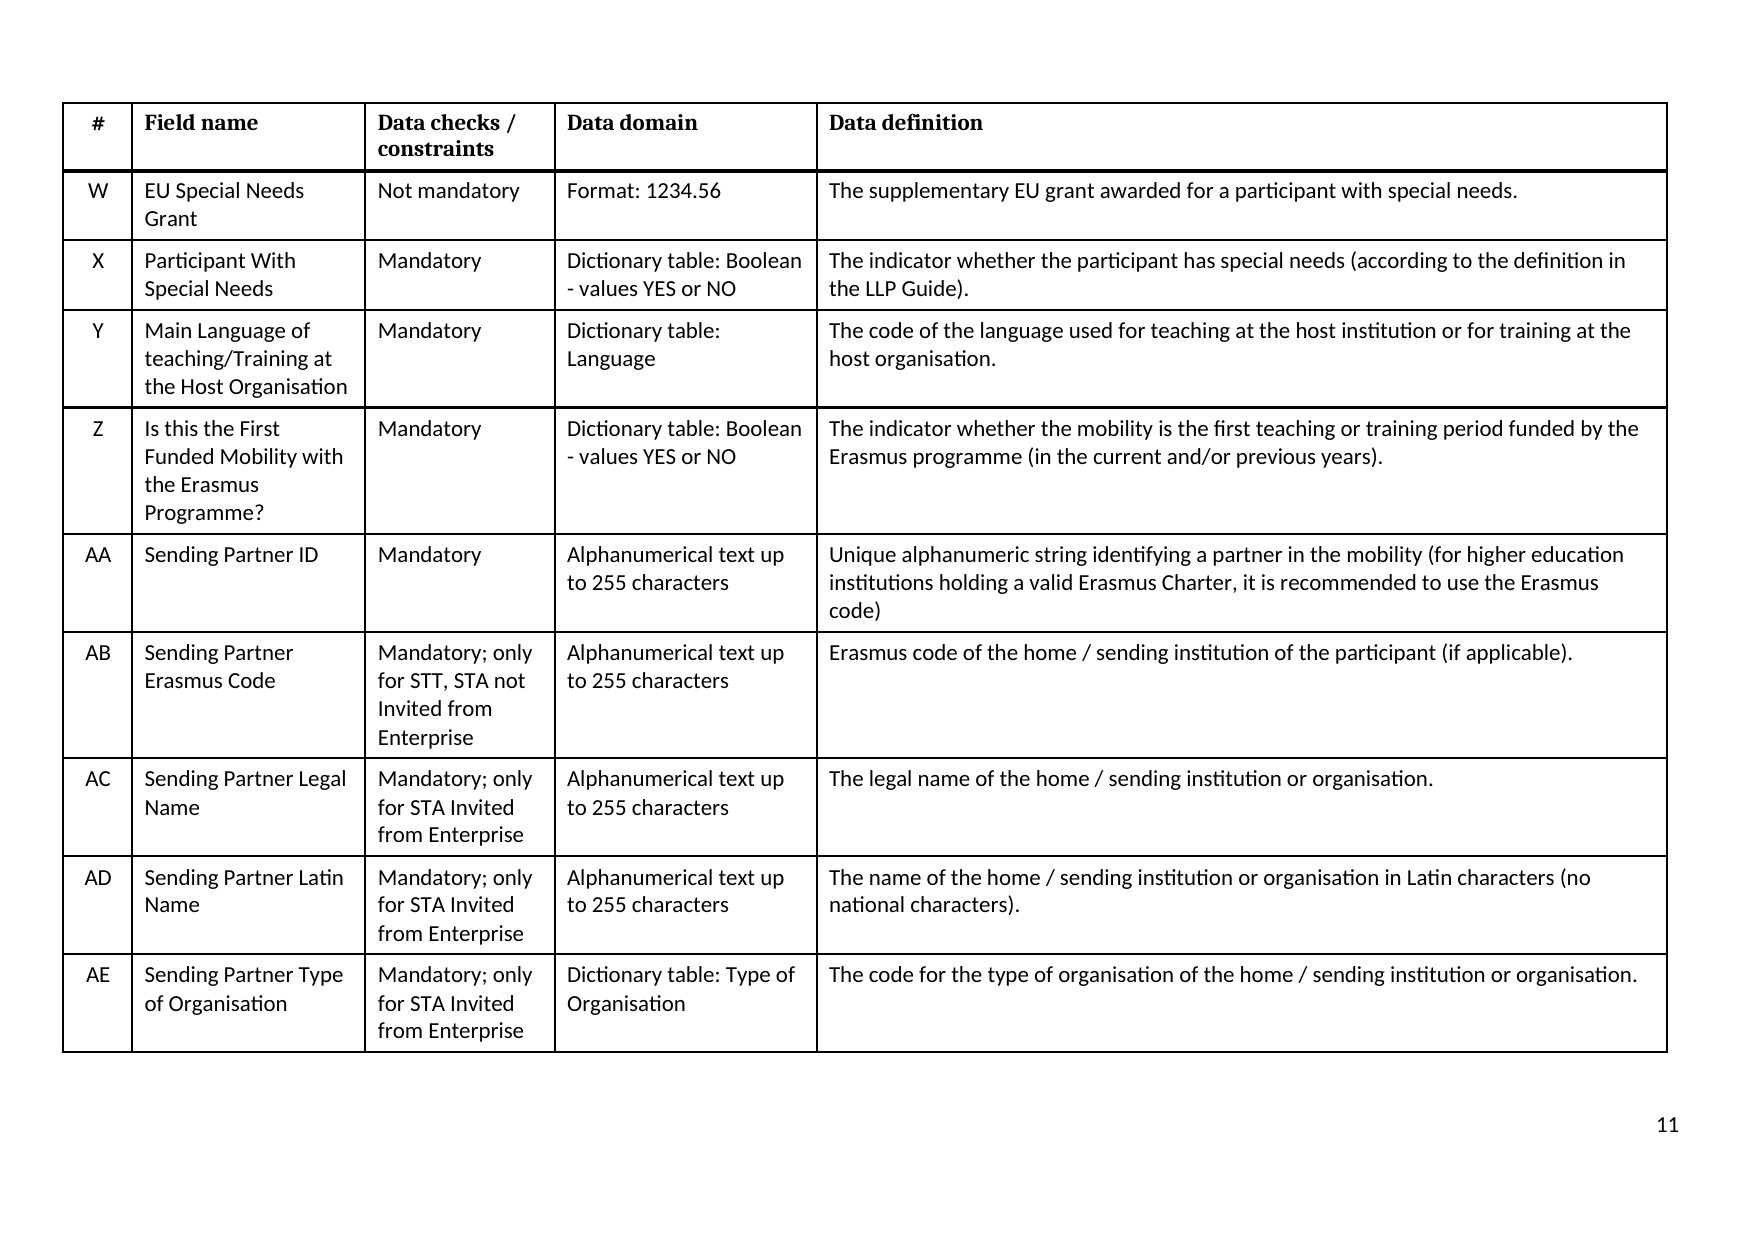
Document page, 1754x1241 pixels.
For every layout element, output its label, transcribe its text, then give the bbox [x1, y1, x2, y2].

table_header Data domain [556, 104, 816, 168]
table_cell Dictionary table: Boolean - values YES or NO [556, 409, 816, 532]
table_header Data definition [818, 104, 1666, 168]
table_cell Y [64, 311, 131, 406]
table_cell AA [64, 535, 131, 631]
table_cell Sending Partner ID [133, 535, 364, 631]
table_cell Mandatory [366, 241, 554, 308]
table_cell W [64, 173, 131, 238]
table_cell Dictionary table: Boolean - values YES or NO [556, 241, 816, 308]
table_cell AB [64, 633, 131, 757]
table_header Data checks / constraints [366, 104, 554, 168]
table_cell Format: 1234.56 [556, 173, 816, 238]
table_cell The code for the type of organisation of the home / sending institution or organisation. [818, 955, 1666, 1051]
table_cell Is this the First Funded Mobility with the Erasmus Programme? [133, 409, 364, 532]
table_cell AE [64, 955, 131, 1051]
table_cell Mandatory [366, 409, 554, 532]
table_cell The indicator whether the participant has special needs (according to the definition in the LLP Guide). [818, 241, 1666, 308]
table_cell Alphanumerical text up to 255 characters [556, 535, 816, 631]
table_cell The name of the home / sending institution or organisation in Latin characters (no national characters). [818, 857, 1666, 953]
table_cell AC [64, 759, 131, 854]
table_cell Dictionary table: Language [556, 311, 816, 406]
table_cell Main Language of teaching/Training at the Host Organisation [133, 311, 364, 406]
table_cell Mandatory; only for STA Invited from Enterprise [366, 857, 554, 953]
table_cell Sending Partner Latin Name [133, 857, 364, 953]
table_cell Not mandatory [366, 173, 554, 238]
table_cell Sending Partner Type of Organisation [133, 955, 364, 1051]
table_cell Z [64, 409, 131, 532]
table_cell Mandatory [366, 535, 554, 631]
table_cell Alphanumerical text up to 255 characters [556, 759, 816, 854]
table_cell X [64, 241, 131, 308]
table_header Field name [133, 104, 364, 168]
table_cell The indicator whether the mobility is the first teaching or training period funded by the Erasmus programme (in the current and/or previous years). [818, 409, 1666, 532]
table_cell The code of the language used for teaching at the host institution or for training at the host organisation. [818, 311, 1666, 406]
table_cell Sending Partner Erasmus Code [133, 633, 364, 757]
table_cell The legal name of the home / sending institution or organisation. [818, 759, 1666, 854]
table_cell AD [64, 857, 131, 953]
table_cell Erasmus code of the home / sending institution of the participant (if applicable). [818, 633, 1666, 757]
table_cell Dictionary table: Type of Organisation [556, 955, 816, 1051]
table_cell Alphanumerical text up to 255 characters [556, 633, 816, 757]
table_cell Mandatory; only for STA Invited from Enterprise [366, 759, 554, 854]
table_cell Mandatory; only for STA Invited from Enterprise [366, 955, 554, 1051]
table_cell Alphanumerical text up to 255 characters [556, 857, 816, 953]
table_cell Mandatory [366, 311, 554, 406]
table_cell Unique alphanumeric string identifying a partner in the mobility (for higher education institutions holding a valid Erasmus Charter, it is recommended to use the Erasmus code) [818, 535, 1666, 631]
table_cell Mandatory; only for STT, STA not Invited from Enterprise [366, 633, 554, 757]
table_cell EU Special Needs Grant [133, 173, 364, 238]
table_cell Sending Partner Legal Name [133, 759, 364, 854]
table_cell The supplementary EU grant awarded for a participant with special needs. [818, 173, 1666, 238]
table_cell Participant With Special Needs [133, 241, 364, 308]
table_header # [64, 104, 131, 168]
